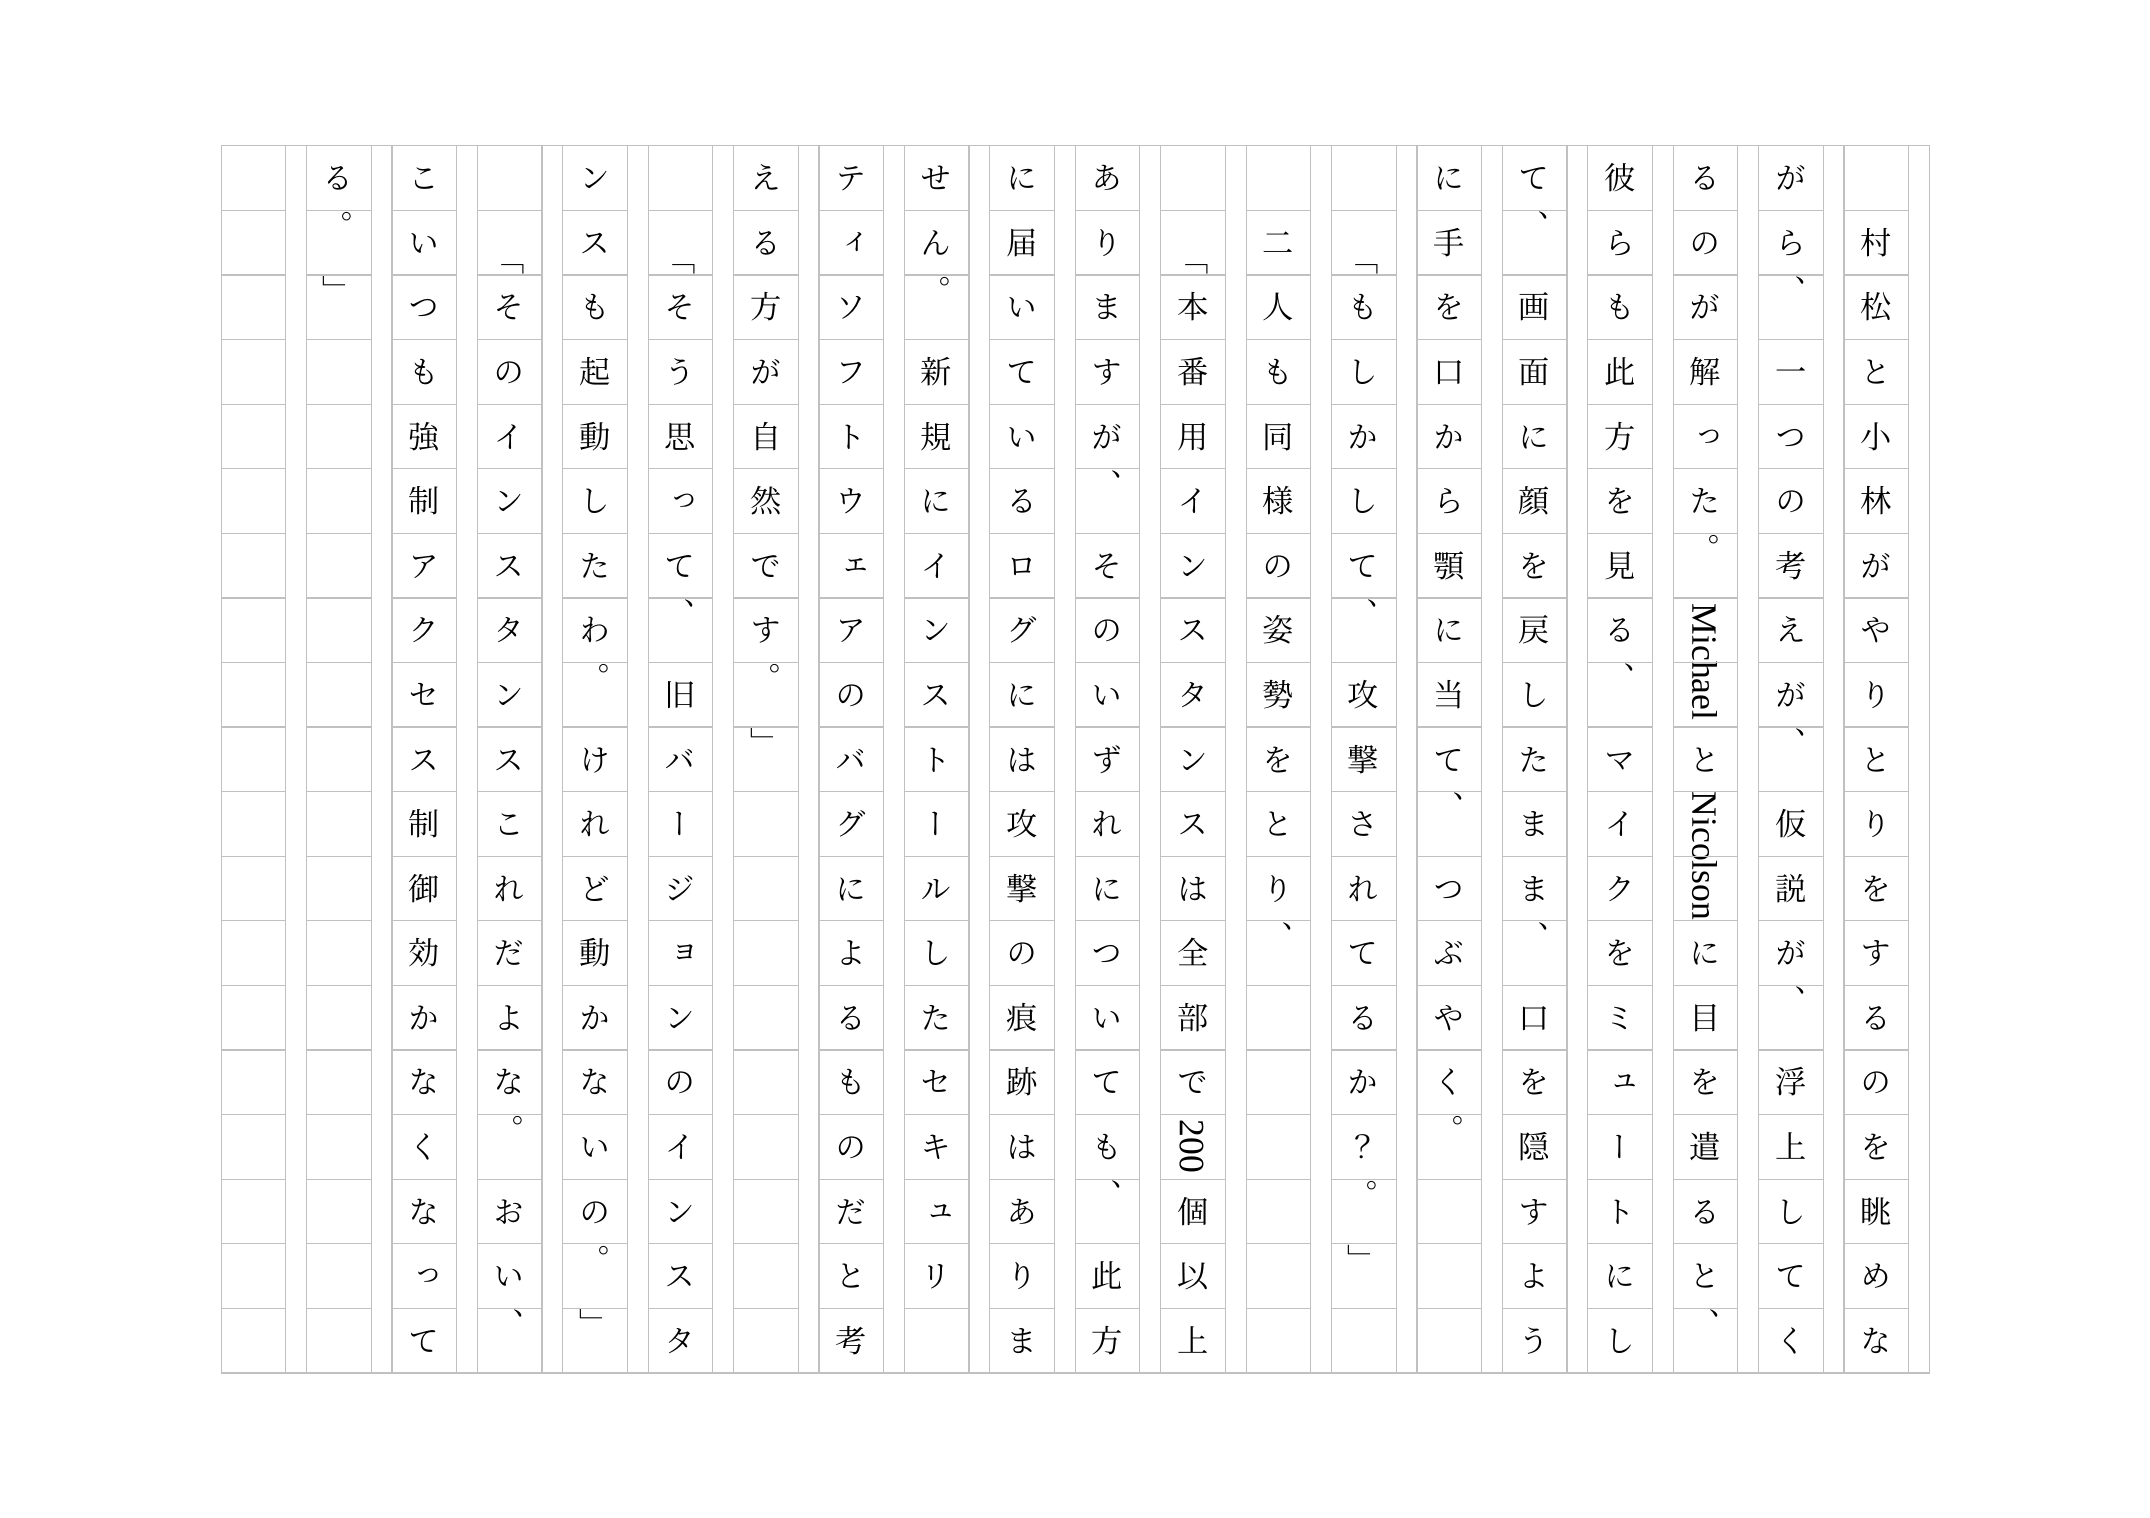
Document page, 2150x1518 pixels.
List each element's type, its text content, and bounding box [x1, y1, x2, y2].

text 「本番用インスタンスは全部で200個以上ありますが、そのいずれについても、此方に届いているログには攻撃の痕跡はありません。新規にインストールしたセキュリティソフトウェアのバグによるものだと考える方が自然です。」 [905, 921, 968, 985]
text 村松と小林がやりとりをするのを眺めながら、一つの考えが、仮説が、浮上してくるのが解った。MichaelとNicolsonに目を遣ると、彼らも此方を見る、マイクをミュートにして、画面に顔を戻したまま、口を隠すように手を口から顎に当て、つぶやく。 [1418, 792, 1481, 856]
text 「そう思って、旧バージョンのインスタンスも起動したわ。けれど動かないの。」 [649, 1051, 712, 1114]
text 「本番用インスタンスは全部で200個以上ありますが、そのいずれについても、此方に届いているログには攻撃の痕跡はありません。新規にインストールしたセキュリティソフトウェアのバグによるものだと考える方が自然です。」 [905, 469, 968, 533]
text 「本番用インスタンスは全部で200個以上ありますが、そのいずれについても、此方に届いているログには攻撃の痕跡はありません。新規にインストールしたセキュリティソフトウェアのバグによるものだと考える方が自然です。」 [1076, 986, 1139, 1049]
text [1247, 1115, 1310, 1179]
text 「そう思って、旧バージョンのインスタンスも起動したわ。けれど動かないの。」 [563, 405, 627, 468]
text 村松と小林がやりとりをするのを眺めながら、一つの考えが、仮説が、浮上してくるのが解った。MichaelとNicolsonに目を遣ると、彼らも此方を見る、マイクをミュートにして、画面に顔を戻したまま、口を隠すように手を口から顎に当て、つぶやく。 [1503, 340, 1566, 404]
text 「本番用インスタンスは全部で200個以上ありますが、そのいずれについても、此方に届いているログには攻撃の痕跡はありません。新規にインストールしたセキュリティソフトウェアのバグによるものだと考える方が自然です。」 [820, 663, 883, 726]
text 「本番用インスタンスは全部で200個以上ありますが、そのいずれについても、此方に届いているログには攻撃の痕跡はありません。新規にインストールしたセキュリティソフトウェアのバグによるものだと考える方が自然です。」 [1076, 405, 1139, 468]
text 村松と小林がやりとりをするのを眺めながら、一つの考えが、仮説が、浮上してくるのが解った。MichaelとNicolsonに目を遣ると、彼らも此方を見る、マイクをミュートにして、画面に顔を戻したまま、口を隠すように手を口から顎に当て、つぶやく。 [1674, 792, 1737, 856]
text 村松と小林がやりとりをするのを眺めながら、一つの考えが、仮説が、浮上してくるのが解った。MichaelとNicolsonに目を遣ると、彼らも此方を見る、マイクをミュートにして、画面に顔を戻したまま、口を隠すように手を口から顎に当て、つぶやく。 [1845, 534, 1908, 597]
text 村松と小林がやりとりをするのを眺めながら、一つの考えが、仮説が、浮上してくるのが解った。MichaelとNicolsonに目を遣ると、彼らも此方を見る、マイクをミュートにして、画面に顔を戻したまま、口を隠すように手を口から顎に当て、つぶやく。 [1759, 534, 1823, 597]
text る [1332, 986, 1396, 1049]
text [1247, 1309, 1310, 1372]
text 「本番用インスタンスは全部で200個以上ありますが、そのいずれについても、此方に届いているログには攻撃の痕跡はありません。新規にインストールしたセキュリティソフトウェアのバグによるものだと考える方が自然です。」 [1076, 276, 1139, 339]
text 「本番用インスタンスは全部で200個以上ありますが、そのいずれについても、此方に届いているログには攻撃の痕跡はありません。新規にインストールしたセキュリティソフトウェアのバグによるものだと考える方が自然です。」 [905, 534, 968, 597]
text 「そう思って、旧バージョンのインスタンスも起動したわ。けれど動かないの。」 [563, 146, 627, 210]
text 「そのインスタンスこれだよな。おい、こいつも強制アクセス制御効かなくなってる。」 [393, 1051, 456, 1114]
text 「本番用インスタンスは全部で200個以上ありますが、そのいずれについても、此方に届いているログには攻撃の痕跡はありません。新規にインストールしたセキュリティソフトウェアのバグによるものだと考える方が自然です。」 [990, 599, 1054, 662]
text 「そのインスタンスこれだよな。おい、こいつも強制アクセス制御効かなくなってる。」 [372, 146, 391, 1372]
text 「本番用インスタンスは全部で200個以上ありますが、そのいずれについても、此方に届いているログには攻撃の痕跡はありません。新規にインストールしたセキュリティソフトウェアのバグによるものだと考える方が自然です。」 [734, 340, 798, 404]
text 村松と小林がやりとりをするのを眺めながら、一つの考えが、仮説が、浮上してくるのが解った。MichaelとNicolsonに目を遣ると、彼らも此方を見る、マイクをミュートにして、画面に顔を戻したまま、口を隠すように手を口から顎に当て、つぶやく。 [1759, 1115, 1823, 1179]
text 「本番用インスタンスは全部で200個以上ありますが、そのいずれについても、此方に届いているログには攻撃の痕跡はありません。新規にインストールしたセキュリティソフトウェアのバグによるものだと考える方が自然です。」 [905, 599, 968, 662]
text [1311, 146, 1331, 1372]
text 「そのインスタンスこれだよな。おい、こいつも強制アクセス制御効かなくなってる。」 [307, 599, 371, 662]
text 村松と小林がやりとりをするのを眺めながら、一つの考えが、仮説が、浮上してくるのが解った。MichaelとNicolsonに目を遣ると、彼らも此方を見る、マイクをミュートにして、画面に顔を戻したまま、口を隠すように手を口から顎に当て、つぶやく。 [1588, 146, 1652, 210]
text 「本番用インスタンスは全部で200個以上ありますが、そのいずれについても、此方に届いているログには攻撃の痕跡はありません。新規にインストールしたセキュリティソフトウェアのバグによるものだと考える方が自然です。」 [1161, 405, 1225, 468]
text 村松と小林がやりとりをするのを眺めながら、一つの考えが、仮説が、浮上してくるのが解った。MichaelとNicolsonに目を遣ると、彼らも此方を見る、マイクをミュートにして、画面に顔を戻したまま、口を隠すように手を口から顎に当て、つぶやく。 [1588, 728, 1652, 791]
text 「本番用インスタンスは全部で200個以上ありますが、そのいずれについても、此方に届いているログには攻撃の痕跡はありません。新規にインストールしたセキュリティソフトウェアのバグによるものだと考える方が自然です。」 [820, 921, 883, 985]
text [1247, 986, 1310, 1049]
text 村松と小林がやりとりをするのを眺めながら、一つの考えが、仮説が、浮上してくるのが解った。MichaelとNicolsonに目を遣ると、彼らも此方を見る、マイクをミュートにして、画面に顔を戻したまま、口を隠すように手を口から顎に当て、つぶやく。 [1503, 986, 1566, 1049]
text 村松と小林がやりとりをするのを眺めながら、一つの考えが、仮説が、浮上してくるのが解った。MichaelとNicolsonに目を遣ると、彼らも此方を見る、マイクをミュートにして、画面に顔を戻したまま、口を隠すように手を口から顎に当て、つぶやく。 [1418, 146, 1481, 210]
text し [1332, 469, 1396, 533]
text 村松と小林がやりとりをするのを眺めながら、一つの考えが、仮説が、浮上してくるのが解った。MichaelとNicolsonに目を遣ると、彼らも此方を見る、マイクをミュートにして、画面に顔を戻したまま、口を隠すように手を口から顎に当て、つぶやく。 [1588, 276, 1652, 339]
text 村松と小林がやりとりをするのを眺めながら、一つの考えが、仮説が、浮上してくるのが解った。MichaelとNicolsonに目を遣ると、彼らも此方を見る、マイクをミュートにして、画面に顔を戻したまま、口を隠すように手を口から顎に当て、つぶやく。 [1759, 792, 1823, 856]
text 「本番用インスタンスは全部で200個以上ありますが、そのいずれについても、此方に届いているログには攻撃の痕跡はありません。新規にインストールしたセキュリティソフトウェアのバグによるものだと考える方が自然です。」 [905, 1244, 968, 1308]
text 村松と小林がやりとりをするのを眺めながら、一つの考えが、仮説が、浮上してくるのが解った。MichaelとNicolsonに目を遣ると、彼らも此方を見る、マイクをミュートにして、画面に顔を戻したまま、口を隠すように手を口から顎に当て、つぶやく。 [1674, 921, 1737, 985]
text 「本番用インスタンスは全部で200個以上ありますが、そのいずれについても、此方に届いているログには攻撃の痕跡はありません。新規にインストールしたセキュリティソフトウェアのバグによるものだと考える方が自然です。」 [990, 534, 1054, 597]
text 村松と小林がやりとりをするのを眺めながら、一つの考えが、仮説が、浮上してくるのが解った。MichaelとNicolsonに目を遣ると、彼らも此方を見る、マイクをミュートにして、画面に顔を戻したまま、口を隠すように手を口から顎に当て、つぶやく。 [1418, 728, 1481, 791]
text 村松と小林がやりとりをするのを眺めながら、一つの考えが、仮説が、浮上してくるのが解った。MichaelとNicolsonに目を遣ると、彼らも此方を見る、マイクをミュートにして、画面に顔を戻したまま、口を隠すように手を口から顎に当て、つぶやく。 [1674, 1180, 1737, 1243]
text 「本番用インスタンスは全部で200個以上ありますが、そのいずれについても、此方に届いているログには攻撃の痕跡はありません。新規にインストールしたセキュリティソフトウェアのバグによるものだと考える方が自然です。」 [820, 1051, 883, 1114]
text 村松と小林がやりとりをするのを眺めながら、一つの考えが、仮説が、浮上してくるのが解った。MichaelとNicolsonに目を遣ると、彼らも此方を見る、マイクをミュートにして、画面に顔を戻したまま、口を隠すように手を口から顎に当て、つぶやく。 [1418, 340, 1481, 404]
text 村松と小林がやりとりをするのを眺めながら、一つの考えが、仮説が、浮上してくるのが解った。MichaelとNicolsonに目を遣ると、彼らも此方を見る、マイクをミュートにして、画面に顔を戻したまま、口を隠すように手を口から顎に当て、つぶやく。 [1759, 340, 1823, 404]
text 村松と小林がやりとりをするのを眺めながら、一つの考えが、仮説が、浮上してくるのが解った。MichaelとNicolsonに目を遣ると、彼らも此方を見る、マイクをミュートにして、画面に顔を戻したまま、口を隠すように手を口から顎に当て、つぶやく。 [1503, 534, 1566, 597]
text 村松と小林がやりとりをするのを眺めながら、一つの考えが、仮説が、浮上してくるのが解った。MichaelとNicolsonに目を遣ると、彼らも此方を見る、マイクをミュートにして、画面に顔を戻したまま、口を隠すように手を口から顎に当て、つぶやく。 [1503, 728, 1566, 791]
text 「本番用インスタンスは全部で200個以上ありますが、そのいずれについても、此方に届いているログには攻撃の痕跡はありません。新規にインストールしたセキュリティソフトウェアのバグによるものだと考える方が自然です。」 [905, 792, 968, 856]
text 村松と小林がやりとりをするのを眺めながら、一つの考えが、仮説が、浮上してくるのが解った。MichaelとNicolsonに目を遣ると、彼らも此方を見る、マイクをミュートにして、画面に顔を戻したまま、口を隠すように手を口から顎に当て、つぶやく。 [1503, 405, 1566, 468]
text 「本番用インスタンスは全部で200個以上ありますが、そのいずれについても、此方に届いているログには攻撃の痕跡はありません。新規にインストールしたセキュリティソフトウェアのバグによるものだと考える方が自然です。」 [1161, 599, 1225, 662]
text 村松と小林がやりとりをするのを眺めながら、一つの考えが、仮説が、浮上してくるのが解った。MichaelとNicolsonに目を遣ると、彼らも此方を見る、マイクをミュートにして、画面に顔を戻したまま、口を隠すように手を口から顎に当て、つぶやく。 [1418, 663, 1481, 726]
text 「そのインスタンスこれだよな。おい、こいつも強制アクセス制御効かなくなってる。」 [478, 857, 541, 920]
text 「本番用インスタンスは全部で200個以上ありますが、そのいずれについても、此方に届いているログには攻撃の痕跡はありません。新規にインストールしたセキュリティソフトウェアのバグによるものだと考える方が自然です。」 [990, 857, 1054, 920]
text 村松と小林がやりとりをするのを眺めながら、一つの考えが、仮説が、浮上してくるのが解った。MichaelとNicolsonに目を遣ると、彼らも此方を見る、マイクをミュートにして、画面に顔を戻したまま、口を隠すように手を口から顎に当て、つぶやく。 [1845, 728, 1908, 791]
text 「本番用インスタンスは全部で200個以上ありますが、そのいずれについても、此方に届いているログには攻撃の痕跡はありません。新規にインストールしたセキュリティソフトウェアのバグによるものだと考える方が自然です。」 [734, 1180, 798, 1243]
text 「そのインスタンスこれだよな。おい、こいつも強制アクセス制御効かなくなってる。」 [478, 146, 541, 210]
text 村松と小林がやりとりをするのを眺めながら、一つの考えが、仮説が、浮上してくるのが解った。MichaelとNicolsonに目を遣ると、彼らも此方を見る、マイクをミュートにして、画面に顔を戻したまま、口を隠すように手を口から顎に当て、つぶやく。 [1674, 340, 1737, 404]
text 村松と小林がやりとりをするのを眺めながら、一つの考えが、仮説が、浮上してくるのが解った。MichaelとNicolsonに目を遣ると、彼らも此方を見る、マイクをミュートにして、画面に顔を戻したまま、口を隠すように手を口から顎に当て、つぶやく。 [1674, 857, 1737, 920]
text 「本番用インスタンスは全部で200個以上ありますが、そのいずれについても、此方に届いているログには攻撃の痕跡はありません。新規にインストールしたセキュリティソフトウェアのバグによるものだと考える方が自然です。」 [905, 1309, 968, 1372]
text 村松と小林がやりとりをするのを眺めながら、一つの考えが、仮説が、浮上してくるのが解った。MichaelとNicolsonに目を遣ると、彼らも此方を見る、マイクをミュートにして、画面に顔を戻したまま、口を隠すように手を口から顎に当て、つぶやく。 [1845, 1244, 1908, 1308]
text 村松と小林がやりとりをするのを眺めながら、一つの考えが、仮説が、浮上してくるのが解った。MichaelとNicolsonに目を遣ると、彼らも此方を見る、マイクをミュートにして、画面に顔を戻したまま、口を隠すように手を口から顎に当て、つぶやく。 [1845, 921, 1908, 985]
text 「そのインスタンスこれだよな。おい、こいつも強制アクセス制御効かなくなってる。」 [393, 728, 456, 791]
text 村松と小林がやりとりをするのを眺めながら、一つの考えが、仮説が、浮上してくるのが解った。MichaelとNicolsonに目を遣ると、彼らも此方を見る、マイクをミュートにして、画面に顔を戻したまま、口を隠すように手を口から顎に当て、つぶやく。 [1759, 469, 1823, 533]
text 「本番用インスタンスは全部で200個以上ありますが、そのいずれについても、此方に届いているログには攻撃の痕跡はありません。新規にインストールしたセキュリティソフトウェアのバグによるものだと考える方が自然です。」 [990, 276, 1054, 339]
text 村松と小林がやりとりをするのを眺めながら、一つの考えが、仮説が、浮上してくるのが解った。MichaelとNicolsonに目を遣ると、彼らも此方を見る、マイクをミュートにして、画面に顔を戻したまま、口を隠すように手を口から顎に当て、つぶやく。 [1503, 211, 1566, 274]
text 「そう思って、旧バージョンのインスタンスも起動したわ。けれど動かないの。」 [563, 340, 627, 404]
text [1332, 1309, 1396, 1372]
text 村松と小林がやりとりをするのを眺めながら、一つの考えが、仮説が、浮上してくるのが解った。MichaelとNicolsonに目を遣ると、彼らも此方を見る、マイクをミュートにして、画面に顔を戻したまま、口を隠すように手を口から顎に当て、つぶやく。 [1845, 469, 1908, 533]
text 村松と小林がやりとりをするのを眺めながら、一つの考えが、仮説が、浮上してくるのが解った。MichaelとNicolsonに目を遣ると、彼らも此方を見る、マイクをミュートにして、画面に顔を戻したまま、口を隠すように手を口から顎に当て、つぶやく。 [1588, 599, 1652, 662]
text 村松と小林がやりとりをするのを眺めながら、一つの考えが、仮説が、浮上してくるのが解った。MichaelとNicolsonに目を遣ると、彼らも此方を見る、マイクをミュートにして、画面に顔を戻したまま、口を隠すように手を口から顎に当て、つぶやく。 [1674, 211, 1737, 274]
text 村松と小林がやりとりをするのを眺めながら、一つの考えが、仮説が、浮上してくるのが解った。MichaelとNicolsonに目を遣ると、彼らも此方を見る、マイクをミュートにして、画面に顔を戻したまま、口を隠すように手を口から顎に当て、つぶやく。 [1845, 663, 1908, 726]
text 村松と小林がやりとりをするのを眺めながら、一つの考えが、仮説が、浮上してくるのが解った。MichaelとNicolsonに目を遣ると、彼らも此方を見る、マイクをミュートにして、画面に顔を戻したまま、口を隠すように手を口から顎に当て、つぶやく。 [1759, 276, 1823, 339]
text 村松と小林がやりとりをするのを眺めながら、一つの考えが、仮説が、浮上してくるのが解った。MichaelとNicolsonに目を遣ると、彼らも此方を見る、マイクをミュートにして、画面に顔を戻したまま、口を隠すように手を口から顎に当て、つぶやく。 [1418, 1244, 1481, 1308]
text 「本番用インスタンスは全部で200個以上ありますが、そのいずれについても、此方に届いているログには攻撃の痕跡はありません。新規にインストールしたセキュリティソフトウェアのバグによるものだと考える方が自然です。」 [905, 1115, 968, 1179]
text 「本番用インスタンスは全部で200個以上ありますが、そのいずれについても、此方に届いているログには攻撃の痕跡はありません。新規にインストールしたセキュリティソフトウェアのバグによるものだと考える方が自然です。」 [905, 1180, 968, 1243]
text 様 [1247, 469, 1310, 533]
text 姿 [1247, 599, 1310, 662]
text 「そのインスタンスこれだよな。おい、こいつも強制アクセス制御効かなくなってる。」 [543, 146, 562, 1372]
text 「そう思って、旧バージョンのインスタンスも起動したわ。けれど動かないの。」 [563, 1115, 627, 1179]
text 「本番用インスタンスは全部で200個以上ありますが、そのいずれについても、此方に届いているログには攻撃の痕跡はありません。新規にインストールしたセキュリティソフトウェアのバグによるものだと考える方が自然です。」 [1161, 728, 1225, 791]
text 村松と小林がやりとりをするのを眺めながら、一つの考えが、仮説が、浮上してくるのが解った。MichaelとNicolsonに目を遣ると、彼らも此方を見る、マイクをミュートにして、画面に顔を戻したまま、口を隠すように手を口から顎に当て、つぶやく。 [1759, 1051, 1823, 1114]
text 「そのインスタンスこれだよな。おい、こいつも強制アクセス制御効かなくなってる。」 [478, 276, 541, 339]
text [1247, 1051, 1310, 1114]
text 「本番用インスタンスは全部で200個以上ありますが、そのいずれについても、此方に届いているログには攻撃の痕跡はありません。新規にインストールしたセキュリティソフトウェアのバグによるものだと考える方が自然です。」 [905, 1051, 968, 1114]
text 「本番用インスタンスは全部で200個以上ありますが、そのいずれについても、此方に届いているログには攻撃の痕跡はありません。新規にインストールしたセキュリティソフトウェアのバグによるものだと考える方が自然です。」 [799, 146, 818, 1372]
text 村松と小林がやりとりをするのを眺めながら、一つの考えが、仮説が、浮上してくるのが解った。MichaelとNicolsonに目を遣ると、彼らも此方を見る、マイクをミュートにして、画面に顔を戻したまま、口を隠すように手を口から顎に当て、つぶやく。 [1503, 1051, 1566, 1114]
text 「そう思って、旧バージョンのインスタンスも起動したわ。けれど動かないの。」 [649, 1309, 712, 1372]
text 「本番用インスタンスは全部で200個以上ありますが、そのいずれについても、此方に届いているログには攻撃の痕跡はありません。新規にインストールしたセキュリティソフトウェアのバグによるものだと考える方が自然です。」 [905, 211, 968, 274]
text 「本番用インスタンスは全部で200個以上ありますが、そのいずれについても、此方に届いているログには攻撃の痕跡はありません。新規にインストールしたセキュリティソフトウェアのバグによるものだと考える方が自然です。」 [1076, 599, 1139, 662]
text [1247, 146, 1310, 210]
text 「そう思って、旧バージョンのインスタンスも起動したわ。けれど動かないの。」 [713, 146, 733, 1372]
text 「本番用インスタンスは全部で200個以上ありますが、そのいずれについても、此方に届いているログには攻撃の痕跡はありません。新規にインストールしたセキュリティソフトウェアのバグによるものだと考える方が自然です。」 [734, 276, 798, 339]
text 「そのインスタンスこれだよな。おい、こいつも強制アクセス制御効かなくなってる。」 [307, 728, 371, 791]
text 「そのインスタンスこれだよな。おい、こいつも強制アクセス制御効かなくなってる。」 [307, 146, 371, 210]
text 「そう思って、旧バージョンのインスタンスも起動したわ。けれど動かないの。」 [563, 534, 627, 597]
text 村松と小林がやりとりをするのを眺めながら、一つの考えが、仮説が、浮上してくるのが解った。MichaelとNicolsonに目を遣ると、彼らも此方を見る、マイクをミュートにして、画面に顔を戻したまま、口を隠すように手を口から顎に当て、つぶやく。 [1653, 146, 1673, 1372]
text 「本番用インスタンスは全部で200個以上ありますが、そのいずれについても、此方に届いているログには攻撃の痕跡はありません。新規にインストールしたセキュリティソフトウェアのバグによるものだと考える方が自然です。」 [990, 340, 1054, 404]
text て [1332, 921, 1396, 985]
text 「そのインスタンスこれだよな。おい、こいつも強制アクセス制御効かなくなってる。」 [393, 1180, 456, 1243]
text 「そのインスタンスこれだよな。おい、こいつも強制アクセス制御効かなくなってる。」 [307, 405, 371, 468]
text 「本番用インスタンスは全部で200個以上ありますが、そのいずれについても、此方に届いているログには攻撃の痕跡はありません。新規にインストールしたセキュリティソフトウェアのバグによるものだと考える方が自然です。」 [820, 728, 883, 791]
text 「本番用インスタンスは全部で200個以上ありますが、そのいずれについても、此方に届いているログには攻撃の痕跡はありません。新規にインストールしたセキュリティソフトウェアのバグによるものだと考える方が自然です。」 [1055, 146, 1075, 1372]
text 「本番用インスタンスは全部で200個以上ありますが、そのいずれについても、此方に届いているログには攻撃の痕跡はありません。新規にインストールしたセキュリティソフトウェアのバグによるものだと考える方が自然です。」 [990, 921, 1054, 985]
text 「そのインスタンスこれだよな。おい、こいつも強制アクセス制御効かなくなってる。」 [307, 921, 371, 985]
text 」 [1332, 1244, 1396, 1308]
text 「そう思って、旧バージョンのインスタンスも起動したわ。けれど動かないの。」 [649, 1180, 712, 1243]
text 「そのインスタンスこれだよな。おい、こいつも強制アクセス制御効かなくなってる。」 [393, 469, 456, 533]
text 「そのインスタンスこれだよな。おい、こいつも強制アクセス制御効かなくなってる。」 [393, 340, 456, 404]
text 「本番用インスタンスは全部で200個以上ありますが、そのいずれについても、此方に届いているログには攻撃の痕跡はありません。新規にインストールしたセキュリティソフトウェアのバグによるものだと考える方が自然です。」 [1161, 986, 1225, 1049]
text 「そう思って、旧バージョンのインスタンスも起動したわ。けれど動かないの。」 [563, 857, 627, 920]
text 「本番用インスタンスは全部で200個以上ありますが、そのいずれについても、此方に届いているログには攻撃の痕跡はありません。新規にインストールしたセキュリティソフトウェアのバグによるものだと考える方が自然です。」 [905, 986, 968, 1049]
text 「そのインスタンスこれだよな。おい、こいつも強制アクセス制御効かなくなってる。」 [478, 1244, 541, 1308]
text 人 [1247, 276, 1310, 339]
text 「 [1332, 211, 1396, 274]
text 二 [1247, 211, 1310, 274]
text 「本番用インスタンスは全部で200個以上ありますが、そのいずれについても、此方に届いているログには攻撃の痕跡はありません。新規にインストールしたセキュリティソフトウェアのバグによるものだと考える方が自然です。」 [734, 728, 798, 791]
text 「本番用インスタンスは全部で200個以上ありますが、そのいずれについても、此方に届いているログには攻撃の痕跡はありません。新規にインストールしたセキュリティソフトウェアのバグによるものだと考える方が自然です。」 [990, 1244, 1054, 1308]
text 「本番用インスタンスは全部で200個以上ありますが、そのいずれについても、此方に届いているログには攻撃の痕跡はありません。新規にインストールしたセキュリティソフトウェアのバグによるものだと考える方が自然です。」 [820, 792, 883, 856]
text 「そのインスタンスこれだよな。おい、こいつも強制アクセス制御効かなくなってる。」 [478, 792, 541, 856]
text 「そのインスタンスこれだよな。おい、こいつも強制アクセス制御効かなくなってる。」 [307, 1244, 371, 1308]
text 村松と小林がやりとりをするのを眺めながら、一つの考えが、仮説が、浮上してくるのが解った。MichaelとNicolsonに目を遣ると、彼らも此方を見る、マイクをミュートにして、画面に顔を戻したまま、口を隠すように手を口から顎に当て、つぶやく。 [1588, 1115, 1652, 1179]
text 村松と小林がやりとりをするのを眺めながら、一つの考えが、仮説が、浮上してくるのが解った。MichaelとNicolsonに目を遣ると、彼らも此方を見る、マイクをミュートにして、画面に顔を戻したまま、口を隠すように手を口から顎に当て、つぶやく。 [1588, 340, 1652, 404]
text 村松と小林がやりとりをするのを眺めながら、一つの考えが、仮説が、浮上してくるのが解った。MichaelとNicolsonに目を遣ると、彼らも此方を見る、マイクをミュートにして、画面に顔を戻したまま、口を隠すように手を口から顎に当て、つぶやく。 [1588, 1309, 1652, 1372]
text 「そのインスタンスこれだよな。おい、こいつも強制アクセス制御効かなくなってる。」 [393, 211, 456, 274]
text 村松と小林がやりとりをするのを眺めながら、一つの考えが、仮説が、浮上してくるのが解った。MichaelとNicolsonに目を遣ると、彼らも此方を見る、マイクをミュートにして、画面に顔を戻したまま、口を隠すように手を口から顎に当て、つぶやく。 [1503, 921, 1566, 985]
text 村松と小林がやりとりをするのを眺めながら、一つの考えが、仮説が、浮上してくるのが解った。MichaelとNicolsonに目を遣ると、彼らも此方を見る、マイクをミュートにして、画面に顔を戻したまま、口を隠すように手を口から顎に当て、つぶやく。 [1845, 1309, 1908, 1372]
text 村松と小林がやりとりをするのを眺めながら、一つの考えが、仮説が、浮上してくるのが解った。MichaelとNicolsonに目を遣ると、彼らも此方を見る、マイクをミュートにして、画面に顔を戻したまま、口を隠すように手を口から顎に当て、つぶやく。 [1759, 663, 1823, 726]
text 村松と小林がやりとりをするのを眺めながら、一つの考えが、仮説が、浮上してくるのが解った。MichaelとNicolsonに目を遣ると、彼らも此方を見る、マイクをミュートにして、画面に顔を戻したまま、口を隠すように手を口から顎に当て、つぶやく。 [1503, 599, 1566, 662]
text 「本番用インスタンスは全部で200個以上ありますが、そのいずれについても、此方に届いているログには攻撃の痕跡はありません。新規にインストールしたセキュリティソフトウェアのバグによるものだと考える方が自然です。」 [990, 146, 1054, 210]
text 「そのインスタンスこれだよな。おい、こいつも強制アクセス制御効かなくなってる。」 [307, 792, 371, 856]
text 「そのインスタンスこれだよな。おい、こいつも強制アクセス制御効かなくなってる。」 [393, 146, 456, 210]
text 「本番用インスタンスは全部で200個以上ありますが、そのいずれについても、此方に届いているログには攻撃の痕跡はありません。新規にインストールしたセキュリティソフトウェアのバグによるものだと考える方が自然です。」 [1161, 469, 1225, 533]
text 「そう思って、旧バージョンのインスタンスも起動したわ。けれど動かないの。」 [563, 986, 627, 1049]
text 村松と小林がやりとりをするのを眺めながら、一つの考えが、仮説が、浮上してくるのが解った。MichaelとNicolsonに目を遣ると、彼らも此方を見る、マイクをミュートにして、画面に顔を戻したまま、口を隠すように手を口から顎に当て、つぶやく。 [1418, 986, 1481, 1049]
text 「本番用インスタンスは全部で200個以上ありますが、そのいずれについても、此方に届いているログには攻撃の痕跡はありません。新規にインストールしたセキュリティソフトウェアのバグによるものだと考える方が自然です。」 [1161, 1180, 1225, 1243]
text 「そのインスタンスこれだよな。おい、こいつも強制アクセス制御効かなくなってる。」 [307, 1180, 371, 1243]
text 「本番用インスタンスは全部で200個以上ありますが、そのいずれについても、此方に届いているログには攻撃の痕跡はありません。新規にインストールしたセキュリティソフトウェアのバグによるものだと考える方が自然です。」 [734, 534, 798, 597]
text 村松と小林がやりとりをするのを眺めながら、一つの考えが、仮説が、浮上してくるのが解った。MichaelとNicolsonに目を遣ると、彼らも此方を見る、マイクをミュートにして、画面に顔を戻したまま、口を隠すように手を口から顎に当て、つぶやく。 [1418, 469, 1481, 533]
text 「そのインスタンスこれだよな。おい、こいつも強制アクセス制御効かなくなってる。」 [478, 1051, 541, 1114]
text り [1247, 857, 1310, 920]
text 村松と小林がやりとりをするのを眺めながら、一つの考えが、仮説が、浮上してくるのが解った。MichaelとNicolsonに目を遣ると、彼らも此方を見る、マイクをミュートにして、画面に顔を戻したまま、口を隠すように手を口から顎に当て、つぶやく。 [1503, 1309, 1566, 1372]
text 「そう思って、旧バージョンのインスタンスも起動したわ。けれど動かないの。」 [649, 599, 712, 662]
text 「そう思って、旧バージョンのインスタンスも起動したわ。けれど動かないの。」 [563, 211, 627, 274]
text 村松と小林がやりとりをするのを眺めながら、一つの考えが、仮説が、浮上してくるのが解った。MichaelとNicolsonに目を遣ると、彼らも此方を見る、マイクをミュートにして、画面に顔を戻したまま、口を隠すように手を口から顎に当て、つぶやく。 [1503, 469, 1566, 533]
text 「本番用インスタンスは全部で200個以上ありますが、そのいずれについても、此方に届いているログには攻撃の痕跡はありません。新規にインストールしたセキュリティソフトウェアのバグによるものだと考える方が自然です。」 [820, 534, 883, 597]
text 村松と小林がやりとりをするのを眺めながら、一つの考えが、仮説が、浮上してくるのが解った。MichaelとNicolsonに目を遣ると、彼らも此方を見る、マイクをミュートにして、画面に顔を戻したまま、口を隠すように手を口から顎に当て、つぶやく。 [1759, 146, 1823, 210]
text し [1332, 340, 1396, 404]
text 「本番用インスタンスは全部で200個以上ありますが、そのいずれについても、此方に届いているログには攻撃の痕跡はありません。新規にインストールしたセキュリティソフトウェアのバグによるものだと考える方が自然です。」 [1076, 1051, 1139, 1114]
text 「そのインスタンスこれだよな。おい、こいつも強制アクセス制御効かなくなってる。」 [393, 921, 456, 985]
text 村松と小林がやりとりをするのを眺めながら、一つの考えが、仮説が、浮上してくるのが解った。MichaelとNicolsonに目を遣ると、彼らも此方を見る、マイクをミュートにして、画面に顔を戻したまま、口を隠すように手を口から顎に当て、つぶやく。 [1674, 1051, 1737, 1114]
text 村松と小林がやりとりをするのを眺めながら、一つの考えが、仮説が、浮上してくるのが解った。MichaelとNicolsonに目を遣ると、彼らも此方を見る、マイクをミュートにして、画面に顔を戻したまま、口を隠すように手を口から顎に当て、つぶやく。 [1588, 469, 1652, 533]
text 「本番用インスタンスは全部で200個以上ありますが、そのいずれについても、此方に届いているログには攻撃の痕跡はありません。新規にインストールしたセキュリティソフトウェアのバグによるものだと考える方が自然です。」 [1076, 340, 1139, 404]
text 「そのインスタンスこれだよな。おい、こいつも強制アクセス制御効かなくなってる。」 [393, 405, 456, 468]
text 「本番用インスタンスは全部で200個以上ありますが、そのいずれについても、此方に届いているログには攻撃の痕跡はありません。新規にインストールしたセキュリティソフトウェアのバグによるものだと考える方が自然です。」 [1161, 534, 1225, 597]
text 「そのインスタンスこれだよな。おい、こいつも強制アクセス制御効かなくなってる。」 [478, 340, 541, 404]
text 「本番用インスタンスは全部で200個以上ありますが、そのいずれについても、此方に届いているログには攻撃の痕跡はありません。新規にインストールしたセキュリティソフトウェアのバグによるものだと考える方が自然です。」 [1161, 857, 1225, 920]
text [1247, 1180, 1310, 1243]
text 同 [1247, 405, 1310, 468]
text 村松と小林がやりとりをするのを眺めながら、一つの考えが、仮説が、浮上してくるのが解った。MichaelとNicolsonに目を遣ると、彼らも此方を見る、マイクをミュートにして、画面に顔を戻したまま、口を隠すように手を口から顎に当て、つぶやく。 [1845, 405, 1908, 468]
text 村松と小林がやりとりをするのを眺めながら、一つの考えが、仮説が、浮上してくるのが解った。MichaelとNicolsonに目を遣ると、彼らも此方を見る、マイクをミュートにして、画面に顔を戻したまま、口を隠すように手を口から顎に当て、つぶやく。 [1418, 921, 1481, 985]
text 村松と小林がやりとりをするのを眺めながら、一つの考えが、仮説が、浮上してくるのが解った。MichaelとNicolsonに目を遣ると、彼らも此方を見る、マイクをミュートにして、画面に顔を戻したまま、口を隠すように手を口から顎に当て、つぶやく。 [1845, 276, 1908, 339]
text 村松と小林がやりとりをするのを眺めながら、一つの考えが、仮説が、浮上してくるのが解った。MichaelとNicolsonに目を遣ると、彼らも此方を見る、マイクをミュートにして、画面に顔を戻したまま、口を隠すように手を口から顎に当て、つぶやく。 [1845, 792, 1908, 856]
text 「本番用インスタンスは全部で200個以上ありますが、そのいずれについても、此方に届いているログには攻撃の痕跡はありません。新規にインストールしたセキュリティソフトウェアのバグによるものだと考える方が自然です。」 [1076, 728, 1139, 791]
text 「本番用インスタンスは全部で200個以上ありますが、そのいずれについても、此方に届いているログには攻撃の痕跡はありません。新規にインストールしたセキュリティソフトウェアのバグによるものだと考える方が自然です。」 [1161, 792, 1225, 856]
text れ [1332, 857, 1396, 920]
text 「本番用インスタンスは全部で200個以上ありますが、そのいずれについても、此方に届いているログには攻撃の痕跡はありません。新規にインストールしたセキュリティソフトウェアのバグによるものだと考える方が自然です。」 [905, 340, 968, 404]
text 「本番用インスタンスは全部で200個以上ありますが、そのいずれについても、此方に届いているログには攻撃の痕跡はありません。新規にインストールしたセキュリティソフトウェアのバグによるものだと考える方が自然です。」 [1226, 146, 1246, 1372]
text 「そう思って、旧バージョンのインスタンスも起動したわ。けれど動かないの。」 [628, 146, 648, 1372]
text 「本番用インスタンスは全部で200個以上ありますが、そのいずれについても、此方に届いているログには攻撃の痕跡はありません。新規にインストールしたセキュリティソフトウェアのバグによるものだと考える方が自然です。」 [905, 276, 968, 339]
text 「本番用インスタンスは全部で200個以上ありますが、そのいずれについても、此方に届いているログには攻撃の痕跡はありません。新規にインストールしたセキュリティソフトウェアのバグによるものだと考える方が自然です。」 [990, 1180, 1054, 1243]
text 「本番用インスタンスは全部で200個以上ありますが、そのいずれについても、此方に届いているログには攻撃の痕跡はありません。新規にインストールしたセキュリティソフトウェアのバグによるものだと考える方が自然です。」 [734, 792, 798, 856]
text 村松と小林がやりとりをするのを眺めながら、一つの考えが、仮説が、浮上してくるのが解った。MichaelとNicolsonに目を遣ると、彼らも此方を見る、マイクをミュートにして、画面に顔を戻したまま、口を隠すように手を口から顎に当て、つぶやく。 [1759, 1180, 1823, 1243]
text 「本番用インスタンスは全部で200個以上ありますが、そのいずれについても、此方に届いているログには攻撃の痕跡はありません。新規にインストールしたセキュリティソフトウェアのバグによるものだと考える方が自然です。」 [820, 1115, 883, 1179]
text 、 [1247, 921, 1310, 985]
text 撃 [1332, 728, 1396, 791]
text 「そのインスタンスこれだよな。おい、こいつも強制アクセス制御効かなくなってる。」 [478, 1309, 541, 1372]
text 村松と小林がやりとりをするのを眺めながら、一つの考えが、仮説が、浮上してくるのが解った。MichaelとNicolsonに目を遣ると、彼らも此方を見る、マイクをミュートにして、画面に顔を戻したまま、口を隠すように手を口から顎に当て、つぶやく。 [1503, 1115, 1566, 1179]
text 村松と小林がやりとりをするのを眺めながら、一つの考えが、仮説が、浮上してくるのが解った。MichaelとNicolsonに目を遣ると、彼らも此方を見る、マイクをミュートにして、画面に顔を戻したまま、口を隠すように手を口から顎に当て、つぶやく。 [1503, 276, 1566, 339]
text 「そう思って、旧バージョンのインスタンスも起動したわ。けれど動かないの。」 [563, 663, 627, 726]
text 「そう思って、旧バージョンのインスタンスも起動したわ。けれど動かないの。」 [649, 921, 712, 985]
text 「本番用インスタンスは全部で200個以上ありますが、そのいずれについても、此方に届いているログには攻撃の痕跡はありません。新規にインストールしたセキュリティソフトウェアのバグによるものだと考える方が自然です。」 [1161, 1309, 1225, 1372]
text 「本番用インスタンスは全部で200個以上ありますが、そのいずれについても、此方に届いているログには攻撃の痕跡はありません。新規にインストールしたセキュリティソフトウェアのバグによるものだと考える方が自然です。」 [1076, 1115, 1139, 1179]
text 「本番用インスタンスは全部で200個以上ありますが、そのいずれについても、此方に届いているログには攻撃の痕跡はありません。新規にインストールしたセキュリティソフトウェアのバグによるものだと考える方が自然です。」 [734, 599, 798, 662]
text 「本番用インスタンスは全部で200個以上ありますが、そのいずれについても、此方に届いているログには攻撃の痕跡はありません。新規にインストールしたセキュリティソフトウェアのバグによるものだと考える方が自然です。」 [734, 1051, 798, 1114]
text 「本番用インスタンスは全部で200個以上ありますが、そのいずれについても、此方に届いているログには攻撃の痕跡はありません。新規にインストールしたセキュリティソフトウェアのバグによるものだと考える方が自然です。」 [820, 405, 883, 468]
text 村松と小林がやりとりをするのを眺めながら、一つの考えが、仮説が、浮上してくるのが解った。MichaelとNicolsonに目を遣ると、彼らも此方を見る、マイクをミュートにして、画面に顔を戻したまま、口を隠すように手を口から顎に当て、つぶやく。 [1503, 792, 1566, 856]
text 村松と小林がやりとりをするのを眺めながら、一つの考えが、仮説が、浮上してくるのが解った。MichaelとNicolsonに目を遣ると、彼らも此方を見る、マイクをミュートにして、画面に顔を戻したまま、口を隠すように手を口から顎に当て、つぶやく。 [1674, 469, 1737, 533]
text 村松と小林がやりとりをするのを眺めながら、一つの考えが、仮説が、浮上してくるのが解った。MichaelとNicolsonに目を遣ると、彼らも此方を見る、マイクをミュートにして、画面に顔を戻したまま、口を隠すように手を口から顎に当て、つぶやく。 [1588, 211, 1652, 274]
text 村松と小林がやりとりをするのを眺めながら、一つの考えが、仮説が、浮上してくるのが解った。MichaelとNicolsonに目を遣ると、彼らも此方を見る、マイクをミュートにして、画面に顔を戻したまま、口を隠すように手を口から顎に当て、つぶやく。 [1674, 599, 1737, 662]
text 「本番用インスタンスは全部で200個以上ありますが、そのいずれについても、此方に届いているログには攻撃の痕跡はありません。新規にインストールしたセキュリティソフトウェアのバグによるものだと考える方が自然です。」 [820, 1244, 883, 1308]
text 村松と小林がやりとりをするのを眺めながら、一つの考えが、仮説が、浮上してくるのが解った。MichaelとNicolsonに目を遣ると、彼らも此方を見る、マイクをミュートにして、画面に顔を戻したまま、口を隠すように手を口から顎に当て、つぶやく。 [1759, 1244, 1823, 1308]
text 「本番用インスタンスは全部で200個以上ありますが、そのいずれについても、此方に届いているログには攻撃の痕跡はありません。新規にインストールしたセキュリティソフトウェアのバグによるものだと考える方が自然です。」 [820, 146, 883, 210]
text 村松と小林がやりとりをするのを眺めながら、一つの考えが、仮説が、浮上してくるのが解った。MichaelとNicolsonに目を遣ると、彼らも此方を見る、マイクをミュートにして、画面に顔を戻したまま、口を隠すように手を口から顎に当て、つぶやく。 [1674, 1115, 1737, 1179]
text も [1332, 276, 1396, 339]
text 「本番用インスタンスは全部で200個以上ありますが、そのいずれについても、此方に届いているログには攻撃の痕跡はありません。新規にインストールしたセキュリティソフトウェアのバグによるものだと考える方が自然です。」 [990, 211, 1054, 274]
text 村松と小林がやりとりをするのを眺めながら、一つの考えが、仮説が、浮上してくるのが解った。MichaelとNicolsonに目を遣ると、彼らも此方を見る、マイクをミュートにして、画面に顔を戻したまま、口を隠すように手を口から顎に当て、つぶやく。 [1845, 340, 1908, 404]
text 村松と小林がやりとりをするのを眺めながら、一つの考えが、仮説が、浮上してくるのが解った。MichaelとNicolsonに目を遣ると、彼らも此方を見る、マイクをミュートにして、画面に顔を戻したまま、口を隠すように手を口から顎に当て、つぶやく。 [1845, 211, 1908, 274]
text 村松と小林がやりとりをするのを眺めながら、一つの考えが、仮説が、浮上してくるのが解った。MichaelとNicolsonに目を遣ると、彼らも此方を見る、マイクをミュートにして、画面に顔を戻したまま、口を隠すように手を口から顎に当て、つぶやく。 [1503, 1244, 1566, 1308]
text 「本番用インスタンスは全部で200個以上ありますが、そのいずれについても、此方に届いているログには攻撃の痕跡はありません。新規にインストールしたセキュリティソフトウェアのバグによるものだと考える方が自然です。」 [990, 405, 1054, 468]
text 「そのインスタンスこれだよな。おい、こいつも強制アクセス制御効かなくなってる。」 [393, 1115, 456, 1179]
text 村松と小林がやりとりをするのを眺めながら、一つの考えが、仮説が、浮上してくるのが解った。MichaelとNicolsonに目を遣ると、彼らも此方を見る、マイクをミュートにして、画面に顔を戻したまま、口を隠すように手を口から顎に当て、つぶやく。 [1588, 792, 1652, 856]
text 勢 [1247, 663, 1310, 726]
text 「本番用インスタンスは全部で200個以上ありますが、そのいずれについても、此方に届いているログには攻撃の痕跡はありません。新規にインストールしたセキュリティソフトウェアのバグによるものだと考える方が自然です。」 [734, 921, 798, 985]
text 村松と小林がやりとりをするのを眺めながら、一つの考えが、仮説が、浮上してくるのが解った。MichaelとNicolsonに目を遣ると、彼らも此方を見る、マイクをミュートにして、画面に顔を戻したまま、口を隠すように手を口から顎に当て、つぶやく。 [1588, 534, 1652, 597]
text 「本番用インスタンスは全部で200個以上ありますが、そのいずれについても、此方に届いているログには攻撃の痕跡はありません。新規にインストールしたセキュリティソフトウェアのバグによるものだと考える方が自然です。」 [1161, 340, 1225, 404]
text 「そのインスタンスこれだよな。おい、こいつも強制アクセス制御効かなくなってる。」 [478, 1180, 541, 1243]
text 「本番用インスタンスは全部で200個以上ありますが、そのいずれについても、此方に届いているログには攻撃の痕跡はありません。新規にインストールしたセキュリティソフトウェアのバグによるものだと考える方が自然です。」 [1161, 1244, 1225, 1308]
text 村松と小林がやりとりをするのを眺めながら、一つの考えが、仮説が、浮上してくるのが解った。MichaelとNicolsonに目を遣ると、彼らも此方を見る、マイクをミュートにして、画面に顔を戻したまま、口を隠すように手を口から顎に当て、つぶやく。 [1759, 986, 1823, 1049]
text 「本番用インスタンスは全部で200個以上ありますが、そのいずれについても、此方に届いているログには攻撃の痕跡はありません。新規にインストールしたセキュリティソフトウェアのバグによるものだと考える方が自然です。」 [820, 599, 883, 662]
text 「本番用インスタンスは全部で200個以上ありますが、そのいずれについても、此方に届いているログには攻撃の痕跡はありません。新規にインストールしたセキュリティソフトウェアのバグによるものだと考える方が自然です。」 [1076, 534, 1139, 597]
text 「本番用インスタンスは全部で200個以上ありますが、そのいずれについても、此方に届いているログには攻撃の痕跡はありません。新規にインストールしたセキュリティソフトウェアのバグによるものだと考える方が自然です。」 [734, 986, 798, 1049]
text 「本番用インスタンスは全部で200個以上ありますが、そのいずれについても、此方に届いているログには攻撃の痕跡はありません。新規にインストールしたセキュリティソフトウェアのバグによるものだと考える方が自然です。」 [1076, 1309, 1139, 1372]
text 村松と小林がやりとりをするのを眺めながら、一つの考えが、仮説が、浮上してくるのが解った。MichaelとNicolsonに目を遣ると、彼らも此方を見る、マイクをミュートにして、画面に顔を戻したまま、口を隠すように手を口から顎に当て、つぶやく。 [1418, 276, 1481, 339]
text 「そのインスタンスこれだよな。おい、こいつも強制アクセス制御効かなくなってる。」 [307, 276, 371, 339]
text 「本番用インスタンスは全部で200個以上ありますが、そのいずれについても、此方に届いているログには攻撃の痕跡はありません。新規にインストールしたセキュリティソフトウェアのバグによるものだと考える方が自然です。」 [820, 469, 883, 533]
text 村松と小林がやりとりをするのを眺めながら、一つの考えが、仮説が、浮上してくるのが解った。MichaelとNicolsonに目を遣ると、彼らも此方を見る、マイクをミュートにして、画面に顔を戻したまま、口を隠すように手を口から顎に当て、つぶやく。 [1588, 986, 1652, 1049]
text 「本番用インスタンスは全部で200個以上ありますが、そのいずれについても、此方に届いているログには攻撃の痕跡はありません。新規にインストールしたセキュリティソフトウェアのバグによるものだと考える方が自然です。」 [1161, 1051, 1225, 1114]
text 「そう思って、旧バージョンのインスタンスも起動したわ。けれど動かないの。」 [563, 728, 627, 791]
text 「本番用インスタンスは全部で200個以上ありますが、そのいずれについても、此方に届いているログには攻撃の痕跡はありません。新規にインストールしたセキュリティソフトウェアのバグによるものだと考える方が自然です。」 [734, 405, 798, 468]
text 「本番用インスタンスは全部で200個以上ありますが、そのいずれについても、此方に届いているログには攻撃の痕跡はありません。新規にインストールしたセキュリティソフトウェアのバグによるものだと考える方が自然です。」 [820, 1309, 883, 1372]
text 「そのインスタンスこれだよな。おい、こいつも強制アクセス制御効かなくなってる。」 [478, 728, 541, 791]
text 「そのインスタンスこれだよな。おい、こいつも強制アクセス制御効かなくなってる。」 [393, 1244, 456, 1308]
text 村松と小林がやりとりをするのを眺めながら、一つの考えが、仮説が、浮上してくるのが解った。MichaelとNicolsonに目を遣ると、彼らも此方を見る、マイクをミュートにして、画面に顔を戻したまま、口を隠すように手を口から顎に当て、つぶやく。 [1674, 728, 1737, 791]
text 「そう思って、旧バージョンのインスタンスも起動したわ。けれど動かないの。」 [649, 792, 712, 856]
text 「そのインスタンスこれだよな。おい、こいつも強制アクセス制御効かなくなってる。」 [393, 663, 456, 726]
text 「本番用インスタンスは全部で200個以上ありますが、そのいずれについても、此方に届いているログには攻撃の痕跡はありません。新規にインストールしたセキュリティソフトウェアのバグによるものだと考える方が自然です。」 [905, 663, 968, 726]
text 村松と小林がやりとりをするのを眺めながら、一つの考えが、仮説が、浮上してくるのが解った。MichaelとNicolsonに目を遣ると、彼らも此方を見る、マイクをミュートにして、画面に顔を戻したまま、口を隠すように手を口から顎に当て、つぶやく。 [1759, 405, 1823, 468]
text 村松と小林がやりとりをするのを眺めながら、一つの考えが、仮説が、浮上してくるのが解った。MichaelとNicolsonに目を遣ると、彼らも此方を見る、マイクをミュートにして、画面に顔を戻したまま、口を隠すように手を口から顎に当て、つぶやく。 [1845, 146, 1908, 210]
text 村松と小林がやりとりをするのを眺めながら、一つの考えが、仮説が、浮上してくるのが解った。MichaelとNicolsonに目を遣ると、彼らも此方を見る、マイクをミュートにして、画面に顔を戻したまま、口を隠すように手を口から顎に当て、つぶやく。 [1503, 663, 1566, 726]
text さ [1332, 792, 1396, 856]
text 「本番用インスタンスは全部で200個以上ありますが、そのいずれについても、此方に届いているログには攻撃の痕跡はありません。新規にインストールしたセキュリティソフトウェアのバグによるものだと考える方が自然です。」 [1140, 146, 1160, 1372]
text 「そのインスタンスこれだよな。おい、こいつも強制アクセス制御効かなくなってる。」 [393, 1309, 456, 1372]
text 「そのインスタンスこれだよな。おい、こいつも強制アクセス制御効かなくなってる。」 [478, 986, 541, 1049]
text 村松と小林がやりとりをするのを眺めながら、一つの考えが、仮説が、浮上してくるのが解った。MichaelとNicolsonに目を遣ると、彼らも此方を見る、マイクをミュートにして、画面に顔を戻したまま、口を隠すように手を口から顎に当て、つぶやく。 [1674, 1244, 1737, 1308]
text 村松と小林がやりとりをするのを眺めながら、一つの考えが、仮説が、浮上してくるのが解った。MichaelとNicolsonに目を遣ると、彼らも此方を見る、マイクをミュートにして、画面に顔を戻したまま、口を隠すように手を口から顎に当て、つぶやく。 [1418, 405, 1481, 468]
text 「本番用インスタンスは全部で200個以上ありますが、そのいずれについても、此方に届いているログには攻撃の痕跡はありません。新規にインストールしたセキュリティソフトウェアのバグによるものだと考える方が自然です。」 [905, 405, 968, 468]
text 村松と小林がやりとりをするのを眺めながら、一つの考えが、仮説が、浮上してくるのが解った。MichaelとNicolsonに目を遣ると、彼らも此方を見る、マイクをミュートにして、画面に顔を戻したまま、口を隠すように手を口から顎に当て、つぶやく。 [1418, 599, 1481, 662]
text 「本番用インスタンスは全部で200個以上ありますが、そのいずれについても、此方に届いているログには攻撃の痕跡はありません。新規にインストールしたセキュリティソフトウェアのバグによるものだと考える方が自然です。」 [1076, 663, 1139, 726]
text 「そのインスタンスこれだよな。おい、こいつも強制アクセス制御効かなくなってる。」 [478, 211, 541, 274]
text 「そのインスタンスこれだよな。おい、こいつも強制アクセス制御効かなくなってる。」 [457, 146, 477, 1372]
text 村松と小林がやりとりをするのを眺めながら、一つの考えが、仮説が、浮上してくるのが解った。MichaelとNicolsonに目を遣ると、彼らも此方を見る、マイクをミュートにして、画面に顔を戻したまま、口を隠すように手を口から顎に当て、つぶやく。 [1674, 405, 1737, 468]
text 村松と小林がやりとりをするのを眺めながら、一つの考えが、仮説が、浮上してくるのが解った。MichaelとNicolsonに目を遣ると、彼らも此方を見る、マイクをミュートにして、画面に顔を戻したまま、口を隠すように手を口から顎に当て、つぶやく。 [1845, 857, 1908, 920]
text 村松と小林がやりとりをするのを眺めながら、一つの考えが、仮説が、浮上してくるのが解った。MichaelとNicolsonに目を遣ると、彼らも此方を見る、マイクをミュートにして、画面に顔を戻したまま、口を隠すように手を口から顎に当て、つぶやく。 [1674, 534, 1737, 597]
text 村松と小林がやりとりをするのを眺めながら、一つの考えが、仮説が、浮上してくるのが解った。MichaelとNicolsonに目を遣ると、彼らも此方を見る、マイクをミュートにして、画面に顔を戻したまま、口を隠すように手を口から顎に当て、つぶやく。 [1759, 1309, 1823, 1372]
text 「本番用インスタンスは全部で200個以上ありますが、そのいずれについても、此方に届いているログには攻撃の痕跡はありません。新規にインストールしたセキュリティソフトウェアのバグによるものだと考える方が自然です。」 [820, 340, 883, 404]
text 「本番用インスタンスは全部で200個以上ありますが、そのいずれについても、此方に届いているログには攻撃の痕跡はありません。新規にインストールしたセキュリティソフトウェアのバグによるものだと考える方が自然です。」 [1076, 469, 1139, 533]
text 「本番用インスタンスは全部で200個以上ありますが、そのいずれについても、此方に届いているログには攻撃の痕跡はありません。新規にインストールしたセキュリティソフトウェアのバグによるものだと考える方が自然です。」 [990, 792, 1054, 856]
text 「そのインスタンスこれだよな。おい、こいつも強制アクセス制御効かなくなってる。」 [393, 857, 456, 920]
text 「本番用インスタンスは全部で200個以上ありますが、そのいずれについても、此方に届いているログには攻撃の痕跡はありません。新規にインストールしたセキュリティソフトウェアのバグによるものだと考える方が自然です。」 [820, 276, 883, 339]
text 村松と小林がやりとりをするのを眺めながら、一つの考えが、仮説が、浮上してくるのが解った。MichaelとNicolsonに目を遣ると、彼らも此方を見る、マイクをミュートにして、画面に顔を戻したまま、口を隠すように手を口から顎に当て、つぶやく。 [1845, 1115, 1908, 1179]
text 、 [1332, 599, 1396, 662]
text 「本番用インスタンスは全部で200個以上ありますが、そのいずれについても、此方に届いているログには攻撃の痕跡はありません。新規にインストールしたセキュリティソフトウェアのバグによるものだと考える方が自然です。」 [990, 663, 1054, 726]
text 「本番用インスタンスは全部で200個以上ありますが、そのいずれについても、此方に届いているログには攻撃の痕跡はありません。新規にインストールしたセキュリティソフトウェアのバグによるものだと考える方が自然です。」 [990, 1051, 1054, 1114]
text 村松と小林がやりとりをするのを眺めながら、一つの考えが、仮説が、浮上してくるのが解った。MichaelとNicolsonに目を遣ると、彼らも此方を見る、マイクをミュートにして、画面に顔を戻したまま、口を隠すように手を口から顎に当て、つぶやく。 [1588, 663, 1652, 726]
text 「本番用インスタンスは全部で200個以上ありますが、そのいずれについても、此方に届いているログには攻撃の痕跡はありません。新規にインストールしたセキュリティソフトウェアのバグによるものだと考える方が自然です。」 [820, 211, 883, 274]
text 「そのインスタンスこれだよな。おい、こいつも強制アクセス制御効かなくなってる。」 [478, 921, 541, 985]
text 「そう思って、旧バージョンのインスタンスも起動したわ。けれど動かないの。」 [649, 469, 712, 533]
text [1247, 1244, 1310, 1308]
text 「本番用インスタンスは全部で200個以上ありますが、そのいずれについても、此方に届いているログには攻撃の痕跡はありません。新規にインストールしたセキュリティソフトウェアのバグによるものだと考える方が自然です。」 [734, 857, 798, 920]
text 「そのインスタンスこれだよな。おい、こいつも強制アクセス制御効かなくなってる。」 [307, 857, 371, 920]
text 「本番用インスタンスは全部で200個以上ありますが、そのいずれについても、此方に届いているログには攻撃の痕跡はありません。新規にインストールしたセキュリティソフトウェアのバグによるものだと考える方が自然です。」 [820, 1180, 883, 1243]
text 「そのインスタンスこれだよな。おい、こいつも強制アクセス制御効かなくなってる。」 [307, 211, 371, 274]
text 「本番用インスタンスは全部で200個以上ありますが、そのいずれについても、此方に届いているログには攻撃の痕跡はありません。新規にインストールしたセキュリティソフトウェアのバグによるものだと考える方が自然です。」 [820, 986, 883, 1049]
text 「そう思って、旧バージョンのインスタンスも起動したわ。けれど動かないの。」 [563, 1309, 627, 1372]
text [1332, 146, 1396, 210]
text 「本番用インスタンスは全部で200個以上ありますが、そのいずれについても、此方に届いているログには攻撃の痕跡はありません。新規にインストールしたセキュリティソフトウェアのバグによるものだと考える方が自然です。」 [905, 146, 968, 210]
text 「本番用インスタンスは全部で200個以上ありますが、そのいずれについても、此方に届いているログには攻撃の痕跡はありません。新規にインストールしたセキュリティソフトウェアのバグによるものだと考える方が自然です。」 [1161, 663, 1225, 726]
text 村松と小林がやりとりをするのを眺めながら、一つの考えが、仮説が、浮上してくるのが解った。MichaelとNicolsonに目を遣ると、彼らも此方を見る、マイクをミュートにして、画面に顔を戻したまま、口を隠すように手を口から顎に当て、つぶやく。 [1482, 146, 1502, 1372]
text 「そう思って、旧バージョンのインスタンスも起動したわ。けれど動かないの。」 [649, 276, 712, 339]
text を [1247, 728, 1310, 791]
text 村松と小林がやりとりをするのを眺めながら、一つの考えが、仮説が、浮上してくるのが解った。MichaelとNicolsonに目を遣ると、彼らも此方を見る、マイクをミュートにして、画面に顔を戻したまま、口を隠すように手を口から顎に当て、つぶやく。 [1759, 921, 1823, 985]
text 村松と小林がやりとりをするのを眺めながら、一つの考えが、仮説が、浮上してくるのが解った。MichaelとNicolsonに目を遣ると、彼らも此方を見る、マイクをミュートにして、画面に顔を戻したまま、口を隠すように手を口から顎に当て、つぶやく。 [1418, 1115, 1481, 1179]
text 村松と小林がやりとりをするのを眺めながら、一つの考えが、仮説が、浮上してくるのが解った。MichaelとNicolsonに目を遣ると、彼らも此方を見る、マイクをミュートにして、画面に顔を戻したまま、口を隠すように手を口から顎に当て、つぶやく。 [1738, 146, 1758, 1372]
text 「そう思って、旧バージョンのインスタンスも起動したわ。けれど動かないの。」 [563, 1244, 627, 1308]
text 「そのインスタンスこれだよな。おい、こいつも強制アクセス制御効かなくなってる。」 [478, 469, 541, 533]
text 村松と小林がやりとりをするのを眺めながら、一つの考えが、仮説が、浮上してくるのが解った。MichaelとNicolsonに目を遣ると、彼らも此方を見る、マイクをミュートにして、画面に顔を戻したまま、口を隠すように手を口から顎に当て、つぶやく。 [1588, 921, 1652, 985]
text 「本番用インスタンスは全部で200個以上ありますが、そのいずれについても、此方に届いているログには攻撃の痕跡はありません。新規にインストールしたセキュリティソフトウェアのバグによるものだと考える方が自然です。」 [1076, 792, 1139, 856]
text 村松と小林がやりとりをするのを眺めながら、一つの考えが、仮説が、浮上してくるのが解った。MichaelとNicolsonに目を遣ると、彼らも此方を見る、マイクをミュートにして、画面に顔を戻したまま、口を隠すように手を口から顎に当て、つぶやく。 [1824, 146, 1843, 1372]
text 「そのインスタンスこれだよな。おい、こいつも強制アクセス制御効かなくなってる。」 [307, 1115, 371, 1179]
text 村松と小林がやりとりをするのを眺めながら、一つの考えが、仮説が、浮上してくるのが解った。MichaelとNicolsonに目を遣ると、彼らも此方を見る、マイクをミュートにして、画面に顔を戻したまま、口を隠すように手を口から顎に当て、つぶやく。 [1759, 211, 1823, 274]
text 村松と小林がやりとりをするのを眺めながら、一つの考えが、仮説が、浮上してくるのが解った。MichaelとNicolsonに目を遣ると、彼らも此方を見る、マイクをミュートにして、画面に顔を戻したまま、口を隠すように手を口から顎に当て、つぶやく。 [1759, 728, 1823, 791]
text 「そのインスタンスこれだよな。おい、こいつも強制アクセス制御効かなくなってる。」 [478, 663, 541, 726]
text 「そのインスタンスこれだよな。おい、こいつも強制アクセス制御効かなくなってる。」 [478, 405, 541, 468]
text 村松と小林がやりとりをするのを眺めながら、一つの考えが、仮説が、浮上してくるのが解った。MichaelとNicolsonに目を遣ると、彼らも此方を見る、マイクをミュートにして、画面に顔を戻したまま、口を隠すように手を口から顎に当て、つぶやく。 [1845, 599, 1908, 662]
text 村松と小林がやりとりをするのを眺めながら、一つの考えが、仮説が、浮上してくるのが解った。MichaelとNicolsonに目を遣ると、彼らも此方を見る、マイクをミュートにして、画面に顔を戻したまま、口を隠すように手を口から顎に当て、つぶやく。 [1674, 276, 1737, 339]
text 「本番用インスタンスは全部で200個以上ありますが、そのいずれについても、此方に届いているログには攻撃の痕跡はありません。新規にインストールしたセキュリティソフトウェアのバグによるものだと考える方が自然です。」 [734, 1244, 798, 1308]
text 「本番用インスタンスは全部で200個以上ありますが、そのいずれについても、此方に届いているログには攻撃の痕跡はありません。新規にインストールしたセキュリティソフトウェアのバグによるものだと考える方が自然です。」 [1076, 1180, 1139, 1243]
text 「本番用インスタンスは全部で200個以上ありますが、そのいずれについても、此方に届いているログには攻撃の痕跡はありません。新規にインストールしたセキュリティソフトウェアのバグによるものだと考える方が自然です。」 [734, 146, 798, 210]
text 村松と小林がやりとりをするのを眺めながら、一つの考えが、仮説が、浮上してくるのが解った。MichaelとNicolsonに目を遣ると、彼らも此方を見る、マイクをミュートにして、画面に顔を戻したまま、口を隠すように手を口から顎に当て、つぶやく。 [1568, 146, 1587, 1372]
text 「そう思って、旧バージョンのインスタンスも起動したわ。けれど動かないの。」 [649, 728, 712, 791]
text 村松と小林がやりとりをするのを眺めながら、一つの考えが、仮説が、浮上してくるのが解った。MichaelとNicolsonに目を遣ると、彼らも此方を見る、マイクをミュートにして、画面に顔を戻したまま、口を隠すように手を口から顎に当て、つぶやく。 [1418, 1180, 1481, 1243]
text 村松と小林がやりとりをするのを眺めながら、一つの考えが、仮説が、浮上してくるのが解った。MichaelとNicolsonに目を遣ると、彼らも此方を見る、マイクをミュートにして、画面に顔を戻したまま、口を隠すように手を口から顎に当て、つぶやく。 [1588, 1180, 1652, 1243]
text 村松と小林がやりとりをするのを眺めながら、一つの考えが、仮説が、浮上してくるのが解った。MichaelとNicolsonに目を遣ると、彼らも此方を見る、マイクをミュートにして、画面に顔を戻したまま、口を隠すように手を口から顎に当て、つぶやく。 [1418, 857, 1481, 920]
text 「本番用インスタンスは全部で200個以上ありますが、そのいずれについても、此方に届いているログには攻撃の痕跡はありません。新規にインストールしたセキュリティソフトウェアのバグによるものだと考える方が自然です。」 [1161, 1115, 1225, 1179]
text 「そう思って、旧バージョンのインスタンスも起動したわ。けれど動かないの。」 [649, 405, 712, 468]
text 「そのインスタンスこれだよな。おい、こいつも強制アクセス制御効かなくなってる。」 [307, 340, 371, 404]
text 村松と小林がやりとりをするのを眺めながら、一つの考えが、仮説が、浮上してくるのが解った。MichaelとNicolsonに目を遣ると、彼らも此方を見る、マイクをミュートにして、画面に顔を戻したまま、口を隠すように手を口から顎に当て、つぶやく。 [1418, 1309, 1481, 1372]
text 「そう思って、旧バージョンのインスタンスも起動したわ。けれど動かないの。」 [649, 211, 712, 274]
text 村松と小林がやりとりをするのを眺めながら、一つの考えが、仮説が、浮上してくるのが解った。MichaelとNicolsonに目を遣ると、彼らも此方を見る、マイクをミュートにして、画面に顔を戻したまま、口を隠すように手を口から顎に当て、つぶやく。 [1845, 986, 1908, 1049]
text 「そう思って、旧バージョンのインスタンスも起動したわ。けれど動かないの。」 [649, 146, 712, 210]
text 村松と小林がやりとりをするのを眺めながら、一つの考えが、仮説が、浮上してくるのが解った。MichaelとNicolsonに目を遣ると、彼らも此方を見る、マイクをミュートにして、画面に顔を戻したまま、口を隠すように手を口から顎に当て、つぶやく。 [1674, 146, 1737, 210]
text 「本番用インスタンスは全部で200個以上ありますが、そのいずれについても、此方に届いているログには攻撃の痕跡はありません。新規にインストールしたセキュリティソフトウェアのバグによるものだと考える方が自然です。」 [1076, 1244, 1139, 1308]
text 「本番用インスタンスは全部で200個以上ありますが、そのいずれについても、此方に届いているログには攻撃の痕跡はありません。新規にインストールしたセキュリティソフトウェアのバグによるものだと考える方が自然です。」 [1076, 146, 1139, 210]
text 村松と小林がやりとりをするのを眺めながら、一つの考えが、仮説が、浮上してくるのが解った。MichaelとNicolsonに目を遣ると、彼らも此方を見る、マイクをミュートにして、画面に顔を戻したまま、口を隠すように手を口から顎に当て、つぶやく。 [1759, 857, 1823, 920]
text 「本番用インスタンスは全部で200個以上ありますが、そのいずれについても、此方に届いているログには攻撃の痕跡はありません。新規にインストールしたセキュリティソフトウェアのバグによるものだと考える方が自然です。」 [990, 986, 1054, 1049]
text 「そのインスタンスこれだよな。おい、こいつも強制アクセス制御効かなくなってる。」 [478, 599, 541, 662]
text 「そのインスタンスこれだよな。おい、こいつも強制アクセス制御効かなくなってる。」 [307, 663, 371, 726]
text 「そう思って、旧バージョンのインスタンスも起動したわ。けれど動かないの。」 [649, 1115, 712, 1179]
text 村松と小林がやりとりをするのを眺めながら、一つの考えが、仮説が、浮上してくるのが解った。MichaelとNicolsonに目を遣ると、彼らも此方を見る、マイクをミュートにして、画面に顔を戻したまま、口を隠すように手を口から顎に当て、つぶやく。 [1418, 1051, 1481, 1114]
text 「本番用インスタンスは全部で200個以上ありますが、そのいずれについても、此方に届いているログには攻撃の痕跡はありません。新規にインストールしたセキュリティソフトウェアのバグによるものだと考える方が自然です。」 [734, 211, 798, 274]
text 「本番用インスタンスは全部で200個以上ありますが、そのいずれについても、此方に届いているログには攻撃の痕跡はありません。新規にインストールしたセキュリティソフトウェアのバグによるものだと考える方が自然です。」 [905, 728, 968, 791]
text 村松と小林がやりとりをするのを眺めながら、一つの考えが、仮説が、浮上してくるのが解った。MichaelとNicolsonに目を遣ると、彼らも此方を見る、マイクをミュートにして、画面に顔を戻したまま、口を隠すように手を口から顎に当て、つぶやく。 [1503, 146, 1566, 210]
text 。 [1332, 1180, 1396, 1243]
text 「そのインスタンスこれだよな。おい、こいつも強制アクセス制御効かなくなってる。」 [307, 986, 371, 1049]
text 「本番用インスタンスは全部で200個以上ありますが、そのいずれについても、此方に届いているログには攻撃の痕跡はありません。新規にインストールしたセキュリティソフトウェアのバグによるものだと考える方が自然です。」 [734, 1115, 798, 1179]
text 「本番用インスタンスは全部で200個以上ありますが、そのいずれについても、此方に届いているログには攻撃の痕跡はありません。新規にインストールしたセキュリティソフトウェアのバグによるものだと考える方が自然です。」 [734, 663, 798, 726]
text 「本番用インスタンスは全部で200個以上ありますが、そのいずれについても、此方に届いているログには攻撃の痕跡はありません。新規にインストールしたセキュリティソフトウェアのバグによるものだと考える方が自然です。」 [1076, 211, 1139, 274]
text 「本番用インスタンスは全部で200個以上ありますが、そのいずれについても、此方に届いているログには攻撃の痕跡はありません。新規にインストールしたセキュリティソフトウェアのバグによるものだと考える方が自然です。」 [734, 469, 798, 533]
text 「本番用インスタンスは全部で200個以上ありますが、そのいずれについても、此方に届いているログには攻撃の痕跡はありません。新規にインストールしたセキュリティソフトウェアのバグによるものだと考える方が自然です。」 [990, 728, 1054, 791]
text 村松と小林がやりとりをするのを眺めながら、一つの考えが、仮説が、浮上してくるのが解った。MichaelとNicolsonに目を遣ると、彼らも此方を見る、マイクをミュートにして、画面に顔を戻したまま、口を隠すように手を口から顎に当て、つぶやく。 [1909, 146, 1929, 1372]
text 村松と小林がやりとりをするのを眺めながら、一つの考えが、仮説が、浮上してくるのが解った。MichaelとNicolsonに目を遣ると、彼らも此方を見る、マイクをミュートにして、画面に顔を戻したまま、口を隠すように手を口から顎に当て、つぶやく。 [1588, 1051, 1652, 1114]
text 「そのインスタンスこれだよな。おい、こいつも強制アクセス制御効かなくなってる。」 [307, 534, 371, 597]
text 村松と小林がやりとりをするのを眺めながら、一つの考えが、仮説が、浮上してくるのが解った。MichaelとNicolsonに目を遣ると、彼らも此方を見る、マイクをミュートにして、画面に顔を戻したまま、口を隠すように手を口から顎に当て、つぶやく。 [1588, 405, 1652, 468]
text ？ [1332, 1115, 1396, 1179]
text 「そのインスタンスこれだよな。おい、こいつも強制アクセス制御効かなくなってる。」 [307, 469, 371, 533]
text 「そう思って、旧バージョンのインスタンスも起動したわ。けれど動かないの。」 [649, 340, 712, 404]
text 「そう思って、旧バージョンのインスタンスも起動したわ。けれど動かないの。」 [563, 1051, 627, 1114]
text 攻 [1332, 663, 1396, 726]
text 「そう思って、旧バージョンのインスタンスも起動したわ。けれど動かないの。」 [563, 599, 627, 662]
text 村松と小林がやりとりをするのを眺めながら、一つの考えが、仮説が、浮上してくるのが解った。MichaelとNicolsonに目を遣ると、彼らも此方を見る、マイクをミュートにして、画面に顔を戻したまま、口を隠すように手を口から顎に当て、つぶやく。 [1674, 663, 1737, 726]
text て [1332, 534, 1396, 597]
text 「そのインスタンスこれだよな。おい、こいつも強制アクセス制御効かなくなってる。」 [478, 1115, 541, 1179]
text 「本番用インスタンスは全部で200個以上ありますが、そのいずれについても、此方に届いているログには攻撃の痕跡はありません。新規にインストールしたセキュリティソフトウェアのバグによるものだと考える方が自然です。」 [884, 146, 904, 1372]
text 「本番用インスタンスは全部で200個以上ありますが、そのいずれについても、此方に届いているログには攻撃の痕跡はありません。新規にインストールしたセキュリティソフトウェアのバグによるものだと考える方が自然です。」 [970, 146, 989, 1372]
text 村松と小林がやりとりをするのを眺めながら、一つの考えが、仮説が、浮上してくるのが解った。MichaelとNicolsonに目を遣ると、彼らも此方を見る、マイクをミュートにして、画面に顔を戻したまま、口を隠すように手を口から顎に当て、つぶやく。 [1674, 1309, 1737, 1372]
text 「本番用インスタンスは全部で200個以上ありますが、そのいずれについても、此方に届いているログには攻撃の痕跡はありません。新規にインストールしたセキュリティソフトウェアのバグによるものだと考える方が自然です。」 [1161, 146, 1225, 210]
text 「本番用インスタンスは全部で200個以上ありますが、そのいずれについても、此方に届いているログには攻撃の痕跡はありません。新規にインストールしたセキュリティソフトウェアのバグによるものだと考える方が自然です。」 [990, 1309, 1054, 1372]
text [1397, 146, 1416, 1372]
text 「そう思って、旧バージョンのインスタンスも起動したわ。けれど動かないの。」 [649, 857, 712, 920]
text も [1247, 340, 1310, 404]
text 「そのインスタンスこれだよな。おい、こいつも強制アクセス制御効かなくなってる。」 [393, 599, 456, 662]
text 村松と小林がやりとりをするのを眺めながら、一つの考えが、仮説が、浮上してくるのが解った。MichaelとNicolsonに目を遣ると、彼らも此方を見る、マイクをミュートにして、画面に顔を戻したまま、口を隠すように手を口から顎に当て、つぶやく。 [1588, 857, 1652, 920]
text 「そのインスタンスこれだよな。おい、こいつも強制アクセス制御効かなくなってる。」 [307, 1051, 371, 1114]
text 「本番用インスタンスは全部で200個以上ありますが、そのいずれについても、此方に届いているログには攻撃の痕跡はありません。新規にインストールしたセキュリティソフトウェアのバグによるものだと考える方が自然です。」 [1161, 921, 1225, 985]
text 「本番用インスタンスは全部で200個以上ありますが、そのいずれについても、此方に届いているログには攻撃の痕跡はありません。新規にインストールしたセキュリティソフトウェアのバグによるものだと考える方が自然です。」 [1161, 211, 1225, 274]
text 村松と小林がやりとりをするのを眺めながら、一つの考えが、仮説が、浮上してくるのが解った。MichaelとNicolsonに目を遣ると、彼らも此方を見る、マイクをミュートにして、画面に顔を戻したまま、口を隠すように手を口から顎に当て、つぶやく。 [1503, 1180, 1566, 1243]
text 「本番用インスタンスは全部で200個以上ありますが、そのいずれについても、此方に届いているログには攻撃の痕跡はありません。新規にインストールしたセキュリティソフトウェアのバグによるものだと考える方が自然です。」 [990, 469, 1054, 533]
text 「そう思って、旧バージョンのインスタンスも起動したわ。けれど動かないの。」 [649, 663, 712, 726]
text 「そのインスタンスこれだよな。おい、こいつも強制アクセス制御効かなくなってる。」 [478, 534, 541, 597]
text 「本番用インスタンスは全部で200個以上ありますが、そのいずれについても、此方に届いているログには攻撃の痕跡はありません。新規にインストールしたセキュリティソフトウェアのバグによるものだと考える方が自然です。」 [990, 1115, 1054, 1179]
text 「そう思って、旧バージョンのインスタンスも起動したわ。けれど動かないの。」 [563, 921, 627, 985]
text の [1247, 534, 1310, 597]
text 村松と小林がやりとりをするのを眺めながら、一つの考えが、仮説が、浮上してくるのが解った。MichaelとNicolsonに目を遣ると、彼らも此方を見る、マイクをミュートにして、画面に顔を戻したまま、口を隠すように手を口から顎に当て、つぶやく。 [1418, 534, 1481, 597]
text 村松と小林がやりとりをするのを眺めながら、一つの考えが、仮説が、浮上してくるのが解った。MichaelとNicolsonに目を遣ると、彼らも此方を見る、マイクをミュートにして、画面に顔を戻したまま、口を隠すように手を口から顎に当て、つぶやく。 [1588, 1244, 1652, 1308]
text 「本番用インスタンスは全部で200個以上ありますが、そのいずれについても、此方に届いているログには攻撃の痕跡はありません。新規にインストールしたセキュリティソフトウェアのバグによるものだと考える方が自然です。」 [1161, 276, 1225, 339]
text 「本番用インスタンスは全部で200個以上ありますが、そのいずれについても、此方に届いているログには攻撃の痕跡はありません。新規にインストールしたセキュリティソフトウェアのバグによるものだと考える方が自然です。」 [820, 857, 883, 920]
text 「そのインスタンスこれだよな。おい、こいつも強制アクセス制御効かなくなってる。」 [393, 792, 456, 856]
text 「そのインスタンスこれだよな。おい、こいつも強制アクセス制御効かなくなってる。」 [393, 986, 456, 1049]
text 村松と小林がやりとりをするのを眺めながら、一つの考えが、仮説が、浮上してくるのが解った。MichaelとNicolsonに目を遣ると、彼らも此方を見る、マイクをミュートにして、画面に顔を戻したまま、口を隠すように手を口から顎に当て、つぶやく。 [1418, 211, 1481, 274]
text 「そう思って、旧バージョンのインスタンスも起動したわ。けれど動かないの。」 [563, 1180, 627, 1243]
text 「そう思って、旧バージョンのインスタンスも起動したわ。けれど動かないの。」 [563, 792, 627, 856]
text 「そう思って、旧バージョンのインスタンスも起動したわ。けれど動かないの。」 [649, 1244, 712, 1308]
text 「そう思って、旧バージョンのインスタンスも起動したわ。けれど動かないの。」 [563, 469, 627, 533]
text 「そう思って、旧バージョンのインスタンスも起動したわ。けれど動かないの。」 [649, 534, 712, 597]
text か [1332, 405, 1396, 468]
text 「本番用インスタンスは全部で200個以上ありますが、そのいずれについても、此方に届いているログには攻撃の痕跡はありません。新規にインストールしたセキュリティソフトウェアのバグによるものだと考える方が自然です。」 [1076, 857, 1139, 920]
text 村松と小林がやりとりをするのを眺めながら、一つの考えが、仮説が、浮上してくるのが解った。MichaelとNicolsonに目を遣ると、彼らも此方を見る、マイクをミュートにして、画面に顔を戻したまま、口を隠すように手を口から顎に当て、つぶやく。 [1674, 986, 1737, 1049]
text 「そのインスタンスこれだよな。おい、こいつも強制アクセス制御効かなくなってる。」 [307, 1309, 371, 1372]
text 「本番用インスタンスは全部で200個以上ありますが、そのいずれについても、此方に届いているログには攻撃の痕跡はありません。新規にインストールしたセキュリティソフトウェアのバグによるものだと考える方が自然です。」 [1076, 921, 1139, 985]
text 村松と小林がやりとりをするのを眺めながら、一つの考えが、仮説が、浮上してくるのが解った。MichaelとNicolsonに目を遣ると、彼らも此方を見る、マイクをミュートにして、画面に顔を戻したまま、口を隠すように手を口から顎に当て、つぶやく。 [1845, 1180, 1908, 1243]
text 「そのインスタンスこれだよな。おい、こいつも強制アクセス制御効かなくなってる。」 [393, 534, 456, 597]
text 村松と小林がやりとりをするのを眺めながら、一つの考えが、仮説が、浮上してくるのが解った。MichaelとNicolsonに目を遣ると、彼らも此方を見る、マイクをミュートにして、画面に顔を戻したまま、口を隠すように手を口から顎に当て、つぶやく。 [1759, 599, 1823, 662]
text 「本番用インスタンスは全部で200個以上ありますが、そのいずれについても、此方に届いているログには攻撃の痕跡はありません。新規にインストールしたセキュリティソフトウェアのバグによるものだと考える方が自然です。」 [905, 857, 968, 920]
text 「そう思って、旧バージョンのインスタンスも起動したわ。けれど動かないの。」 [649, 986, 712, 1049]
text か [1332, 1051, 1396, 1114]
text と [1247, 792, 1310, 856]
text 村松と小林がやりとりをするのを眺めながら、一つの考えが、仮説が、浮上してくるのが解った。MichaelとNicolsonに目を遣ると、彼らも此方を見る、マイクをミュートにして、画面に顔を戻したまま、口を隠すように手を口から顎に当て、つぶやく。 [1845, 1051, 1908, 1114]
text 「本番用インスタンスは全部で200個以上ありますが、そのいずれについても、此方に届いているログには攻撃の痕跡はありません。新規にインストールしたセキュリティソフトウェアのバグによるものだと考える方が自然です。」 [734, 1309, 798, 1372]
text 「そのインスタンスこれだよな。おい、こいつも強制アクセス制御効かなくなってる。」 [393, 276, 456, 339]
text 村松と小林がやりとりをするのを眺めながら、一つの考えが、仮説が、浮上してくるのが解った。MichaelとNicolsonに目を遣ると、彼らも此方を見る、マイクをミュートにして、画面に顔を戻したまま、口を隠すように手を口から顎に当て、つぶやく。 [1503, 857, 1566, 920]
text 「そう思って、旧バージョンのインスタンスも起動したわ。けれど動かないの。」 [563, 276, 627, 339]
